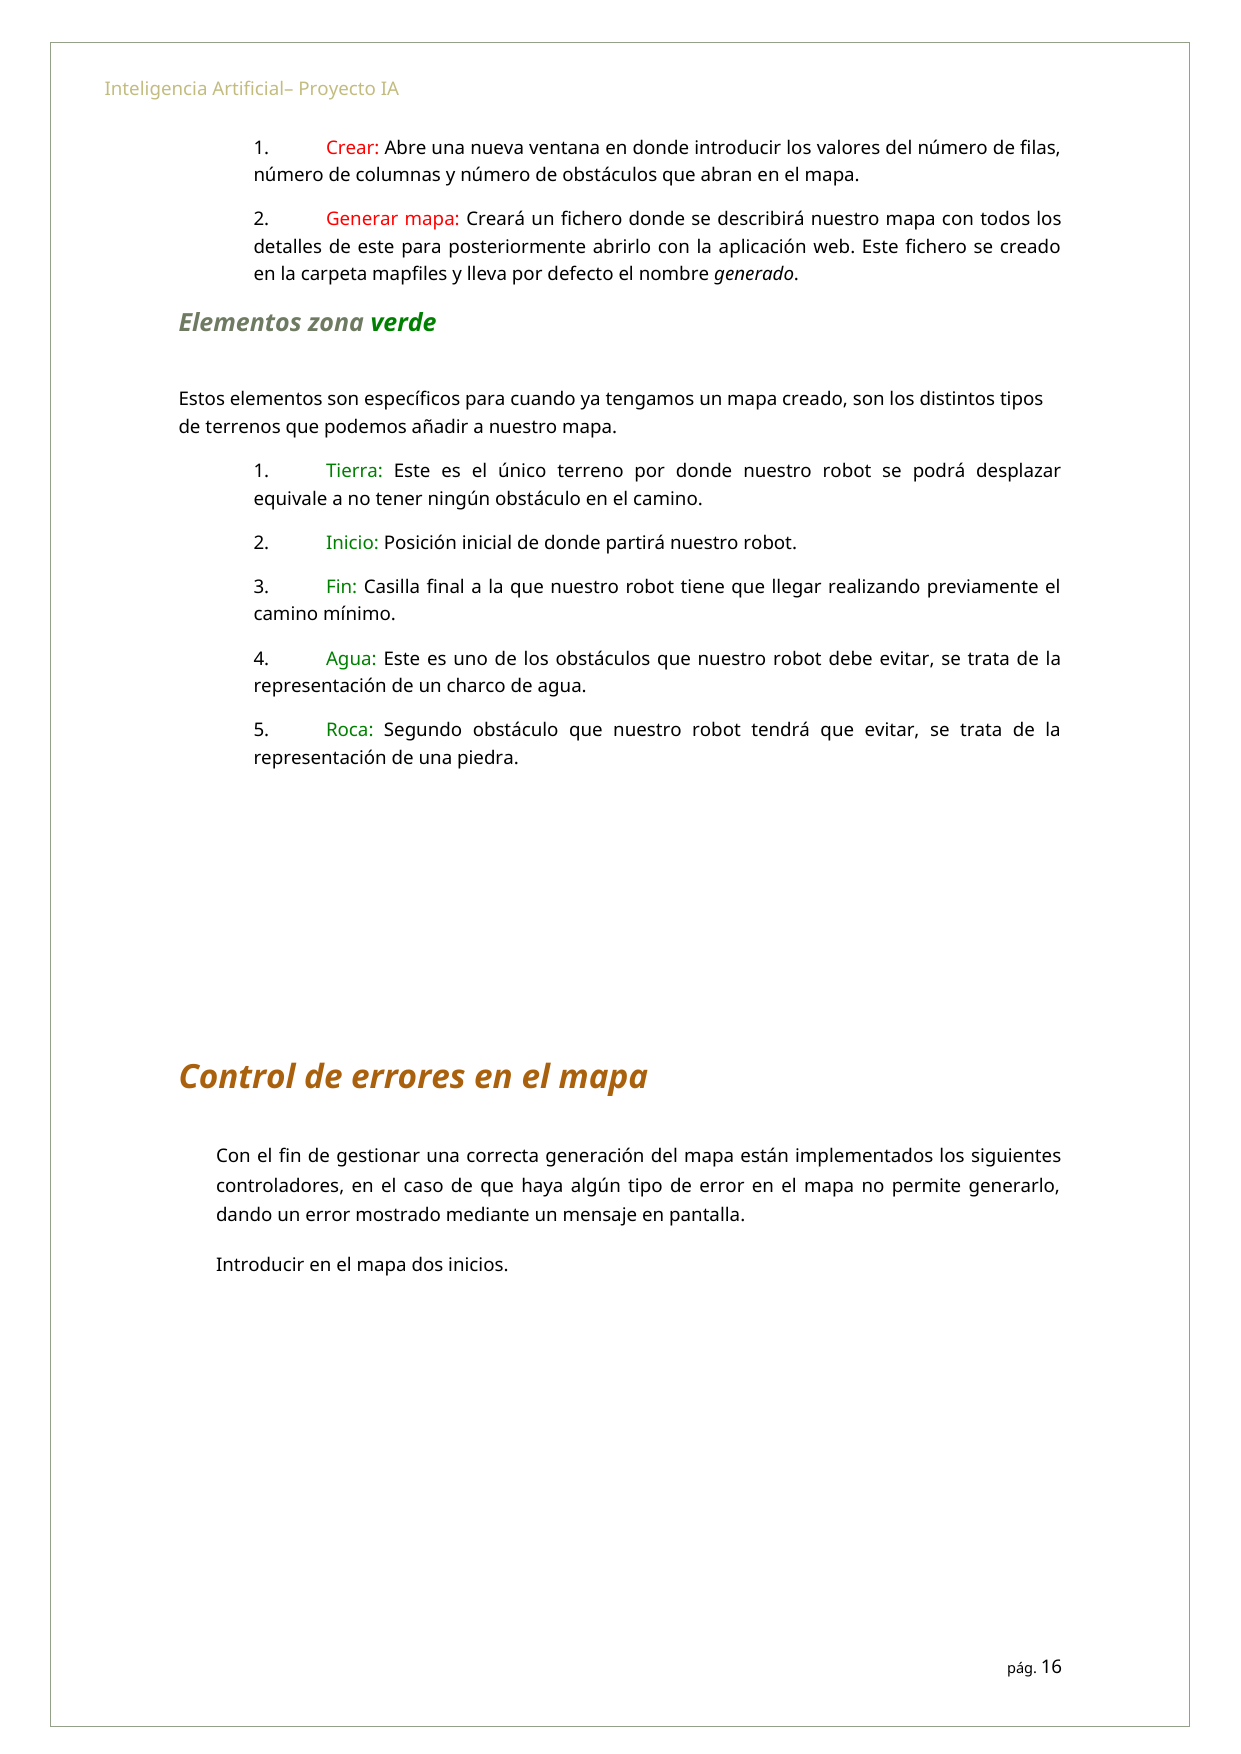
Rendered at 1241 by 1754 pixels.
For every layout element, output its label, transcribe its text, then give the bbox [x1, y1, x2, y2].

list Generar mapa: Creará un fichero donde se describirá nuestro mapa con todos los detalles de este para posteriormente abrirlo con la aplicación web. Este fichero se creado en la carpeta mapfiles y lleva por defecto el nombre generado. [253, 206, 1062, 286]
list Fin: Casilla final a la que nuestro robot tiene que llegar realizando previamente el camino mínimo. [253, 573, 1062, 626]
text Introducir en el mapa dos inicios. [216, 1251, 1062, 1277]
list Inicio: Posición inicial de donde partirá nuestro robot. [253, 529, 1062, 554]
subtitle Elementos zona verde [178, 305, 1062, 339]
list Roca: Segundo obstáculo que nuestro robot tendrá que evitar, se trata de la representación de una piedra. [253, 717, 1062, 769]
subtitle Control de errores en el mapa [178, 1053, 1062, 1099]
text Estos elementos son específicos para cuando ya tengamos un mapa creado, son los distintos tipos de terrenos que podemos añadir a nuestro mapa. [178, 386, 1062, 439]
text Con el fin de gestionar una correcta generación del mapa están implementados los siguientes controladores, en el caso de que haya algún tipo de error en el mapa no permite generarlo, dando un error mostrado mediante un mensaje en pantalla. [216, 1143, 1062, 1227]
list Crear: Abre una nueva ventana en donde introducir los valores del número de filas, número de columnas y número de obstáculos que abran en el mapa. [253, 134, 1062, 187]
list Tierra: Este es el único terreno por donde nuestro robot se podrá desplazar equivale a no tener ningún obstáculo en el camino. [253, 457, 1062, 510]
list Agua: Este es uno de los obstáculos que nuestro robot debe evitar, se trata de la representación de un charco de agua. [253, 645, 1062, 698]
